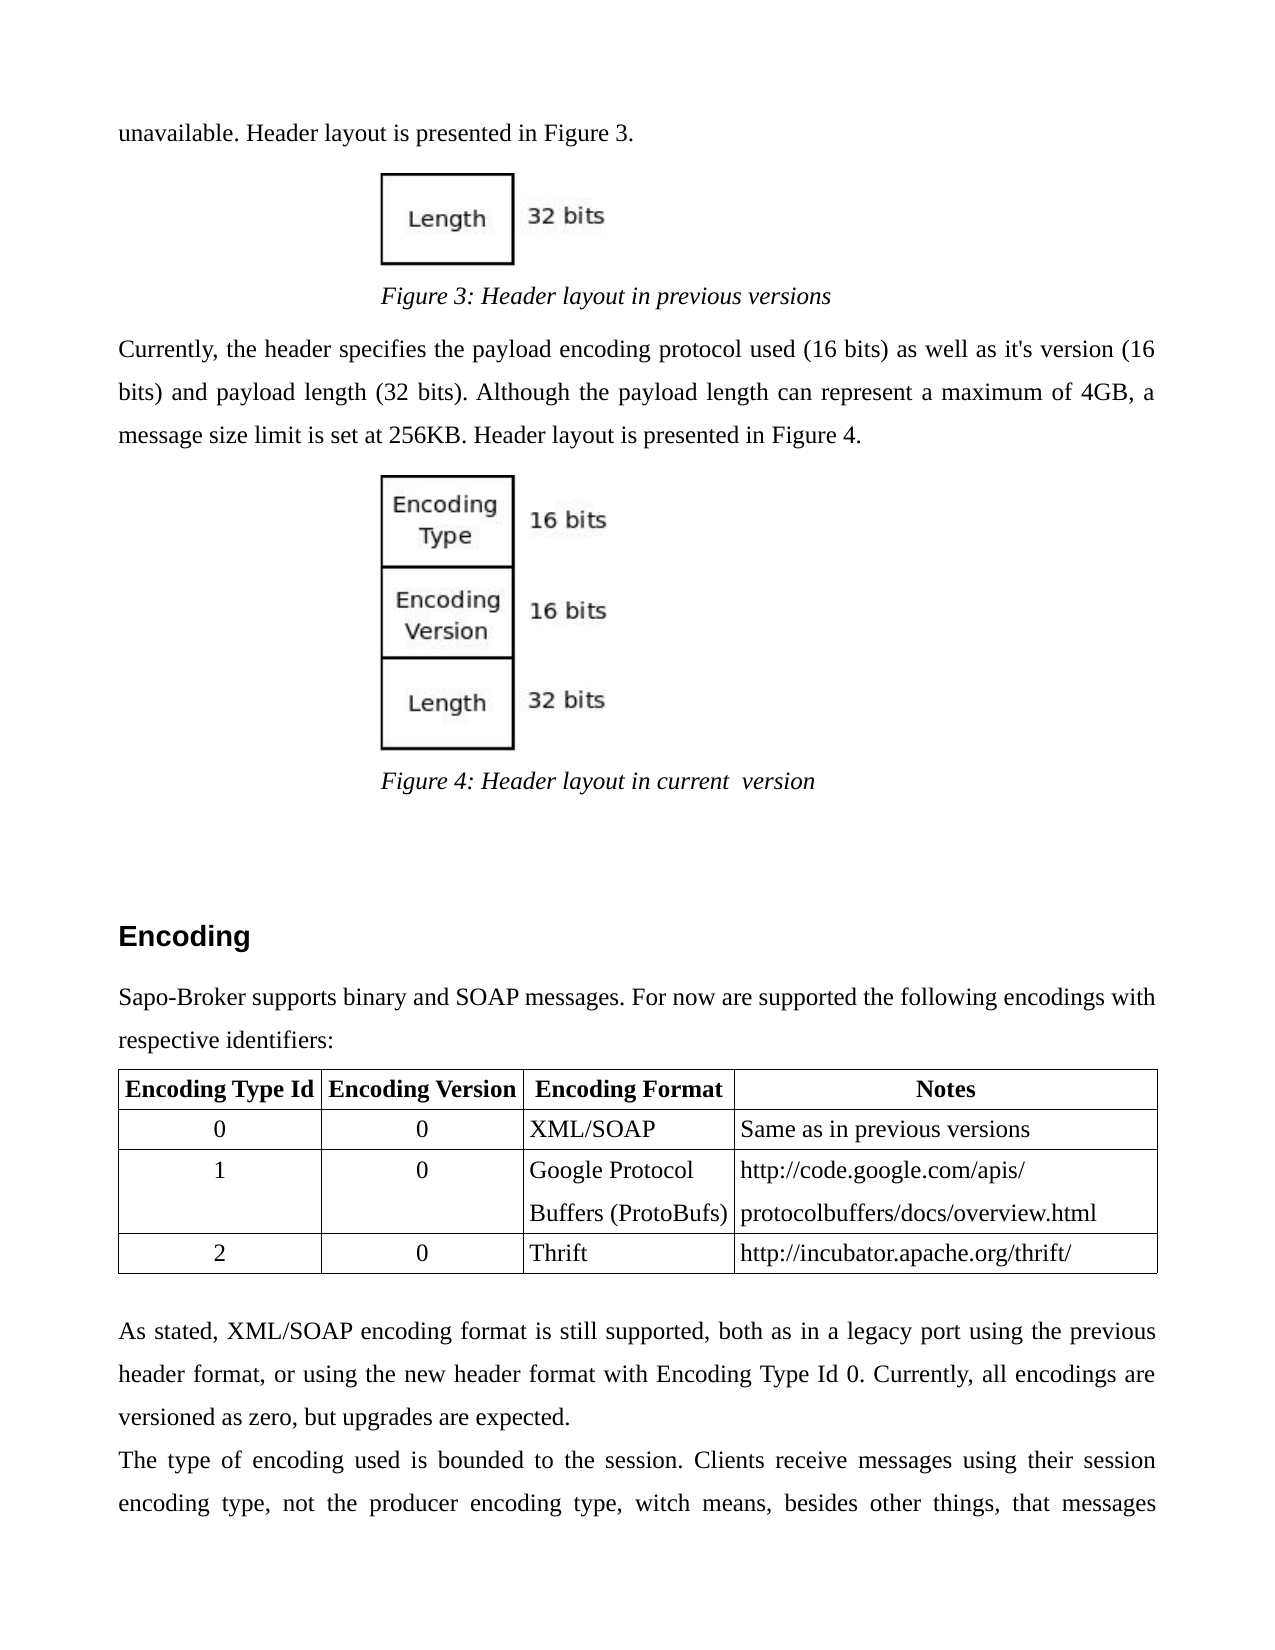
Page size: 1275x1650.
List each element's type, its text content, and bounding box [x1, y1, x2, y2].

table_cell Same as in previous versions [735, 1110, 1157, 1149]
text Figure 3: Header layout in previous versions [381, 174, 1013, 310]
text Currently, the header specifies the payload encoding protocol used (16 bits) as well as it's version (16 bits) and payload length (32 bits). Although the payload length can represent a maximum of 4GB, a message size limit is set at 256KB. Header layout is presented in Figure 4. [118, 334, 1157, 449]
table_cell 0 [322, 1150, 523, 1232]
table_cell 1 [119, 1150, 321, 1232]
table_cell 0 [322, 1234, 523, 1273]
table_cell XML/SOAP [524, 1110, 734, 1149]
picture [380, 173, 609, 267]
text As stated, XML/SOAP encoding format is still supported, both as in a legacy port using the previous header format, or using the new header format with Encoding Type Id 0. Currently, all encodings are versioned as zero, but upgrades are expected. [118, 1316, 1157, 1431]
picture [380, 475, 610, 752]
table_cell 2 [119, 1234, 321, 1273]
text Sapo-Broker supports binary and SOAP messages. For now are supported the following encodings with respective identifiers: [118, 982, 1157, 1054]
text unavailable. Header layout is presented in Figure 3. [118, 118, 1157, 147]
table_cell 0 [322, 1110, 523, 1149]
table_cell 0 [119, 1110, 321, 1149]
subtitle Encoding [118, 919, 1157, 953]
table_header Encoding Format [524, 1070, 734, 1109]
table_cell Thrift [524, 1234, 734, 1273]
table_header Encoding Version [322, 1070, 523, 1109]
table_header Encoding Type Id [119, 1070, 321, 1109]
text Figure 4: Header layout in current version [381, 476, 1017, 795]
table_cell Google Protocol Buffers (ProtoBufs) [524, 1150, 734, 1232]
table_cell http://code.google.com/apis/protocolbuffers/docs/overview.html [735, 1150, 1157, 1232]
table_header Notes [735, 1070, 1157, 1109]
text The type of encoding used is bounded to the session. Clients receive messages using their session encoding type, not the producer encoding type, witch means, besides other things, that messages [118, 1445, 1157, 1517]
table_cell http://incubator.apache.org/thrift/ [735, 1234, 1157, 1273]
